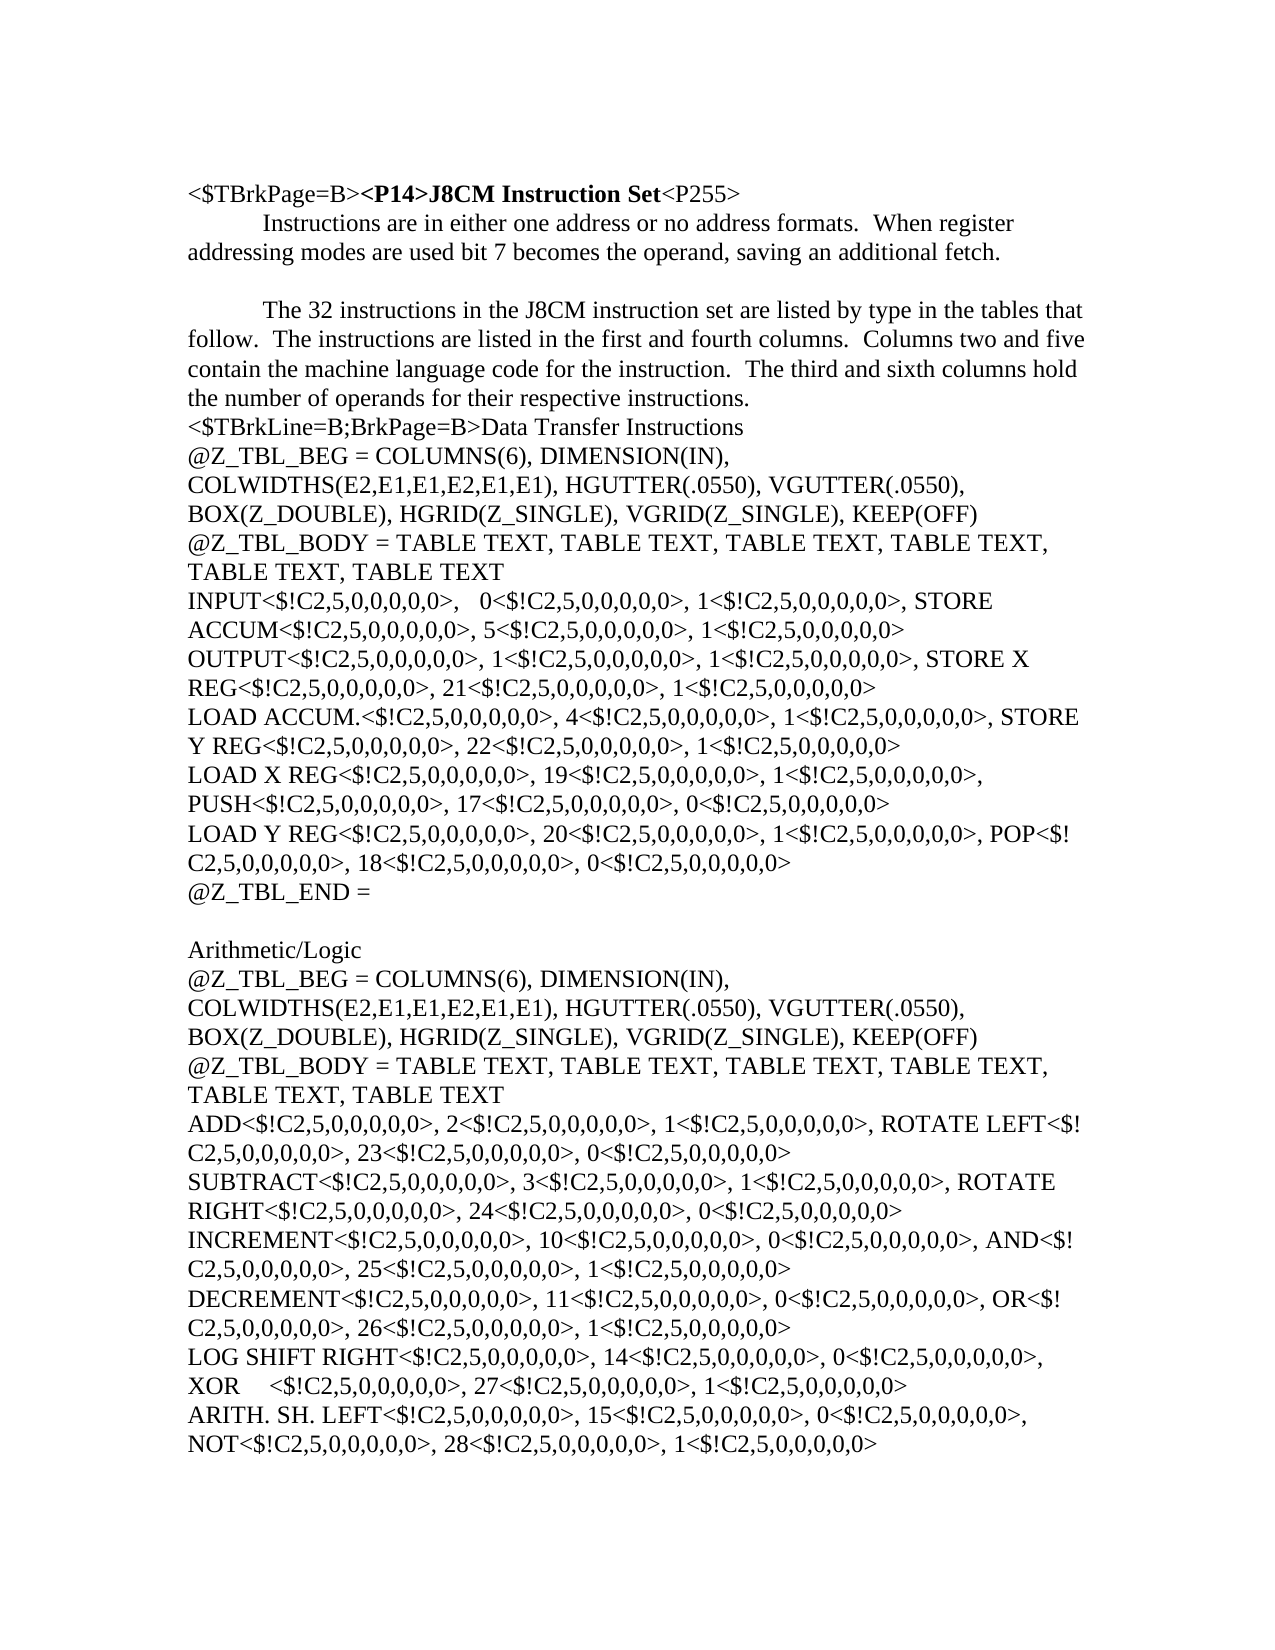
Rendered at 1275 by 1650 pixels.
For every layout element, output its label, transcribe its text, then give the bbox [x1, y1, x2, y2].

text @Z_TBL_BODY = TABLE TEXT, TABLE TEXT, TABLE TEXT, TABLE TEXT, TABLE TEXT, TABLE TEXT [187, 1051, 1087, 1109]
text DECREMENT<$!C2,5,0,0,0,0,0>, 11<$!C2,5,0,0,0,0,0>, 0<$!C2,5,0,0,0,0,0>, OR<$!C2,5,0,0,0,0,0>, 26<$!C2,5,0,0,0,0,0>, 1<$!C2,5,0,0,0,0,0> [187, 1283, 1087, 1342]
text The 32 instructions in the J8CM instruction set are listed by type in the tables that follow. The instructions are listed in the first and fourth columns. Columns two and five contain the machine language code for the instruction. The third and sixth columns hold the number of operands for their respective instructions. [187, 295, 1087, 412]
text LOG SHIFT RIGHT<$!C2,5,0,0,0,0,0>, 14<$!C2,5,0,0,0,0,0>, 0<$!C2,5,0,0,0,0,0>, XOR <$!C2,5,0,0,0,0,0>, 27<$!C2,5,0,0,0,0,0>, 1<$!C2,5,0,0,0,0,0> [187, 1342, 1087, 1400]
text <$TBrkPage=B><P14>J8CM Instruction Set<P255> [187, 179, 1087, 208]
text INCREMENT<$!C2,5,0,0,0,0,0>, 10<$!C2,5,0,0,0,0,0>, 0<$!C2,5,0,0,0,0,0>, AND<$!C2,5,0,0,0,0,0>, 25<$!C2,5,0,0,0,0,0>, 1<$!C2,5,0,0,0,0,0> [187, 1225, 1087, 1283]
text INPUT<$!C2,5,0,0,0,0,0>, 0<$!C2,5,0,0,0,0,0>, 1<$!C2,5,0,0,0,0,0>, STORE ACCUM<$!C2,5,0,0,0,0,0>, 5<$!C2,5,0,0,0,0,0>, 1<$!C2,5,0,0,0,0,0> [187, 586, 1087, 644]
text @Z_TBL_END = [187, 877, 1087, 906]
text <$TBrkLine=B;BrkPage=B>Data Transfer Instructions [187, 412, 1087, 441]
text Instructions are in either one address or no address formats. When register addressing modes are used bit 7 becomes the operand, saving an additional fetch. [187, 208, 1087, 266]
text @Z_TBL_BEG = COLUMNS(6), DIMENSION(IN), COLWIDTHS(E2,E1,E1,E2,E1,E1), HGUTTER(.0550), VGUTTER(.0550), BOX(Z_DOUBLE), HGRID(Z_SINGLE), VGRID(Z_SINGLE), KEEP(OFF) [187, 441, 1087, 528]
text @Z_TBL_BEG = COLUMNS(6), DIMENSION(IN), COLWIDTHS(E2,E1,E1,E2,E1,E1), HGUTTER(.0550), VGUTTER(.0550), BOX(Z_DOUBLE), HGRID(Z_SINGLE), VGRID(Z_SINGLE), KEEP(OFF) [187, 964, 1087, 1051]
text ARITH. SH. LEFT<$!C2,5,0,0,0,0,0>, 15<$!C2,5,0,0,0,0,0>, 0<$!C2,5,0,0,0,0,0>, NOT<$!C2,5,0,0,0,0,0>, 28<$!C2,5,0,0,0,0,0>, 1<$!C2,5,0,0,0,0,0> [187, 1400, 1087, 1458]
text LOAD Y REG<$!C2,5,0,0,0,0,0>, 20<$!C2,5,0,0,0,0,0>, 1<$!C2,5,0,0,0,0,0>, POP<$!C2,5,0,0,0,0,0>, 18<$!C2,5,0,0,0,0,0>, 0<$!C2,5,0,0,0,0,0> [187, 818, 1087, 877]
text LOAD X REG<$!C2,5,0,0,0,0,0>, 19<$!C2,5,0,0,0,0,0>, 1<$!C2,5,0,0,0,0,0>, PUSH<$!C2,5,0,0,0,0,0>, 17<$!C2,5,0,0,0,0,0>, 0<$!C2,5,0,0,0,0,0> [187, 760, 1087, 818]
text @Z_TBL_BODY = TABLE TEXT, TABLE TEXT, TABLE TEXT, TABLE TEXT, TABLE TEXT, TABLE TEXT [187, 528, 1087, 586]
text SUBTRACT<$!C2,5,0,0,0,0,0>, 3<$!C2,5,0,0,0,0,0>, 1<$!C2,5,0,0,0,0,0>, ROTATE RIGHT<$!C2,5,0,0,0,0,0>, 24<$!C2,5,0,0,0,0,0>, 0<$!C2,5,0,0,0,0,0> [187, 1167, 1087, 1225]
text Arithmetic/Logic [187, 935, 1087, 964]
text OUTPUT<$!C2,5,0,0,0,0,0>, 1<$!C2,5,0,0,0,0,0>, 1<$!C2,5,0,0,0,0,0>, STORE X REG<$!C2,5,0,0,0,0,0>, 21<$!C2,5,0,0,0,0,0>, 1<$!C2,5,0,0,0,0,0> [187, 644, 1087, 702]
text ADD<$!C2,5,0,0,0,0,0>, 2<$!C2,5,0,0,0,0,0>, 1<$!C2,5,0,0,0,0,0>, ROTATE LEFT<$!C2,5,0,0,0,0,0>, 23<$!C2,5,0,0,0,0,0>, 0<$!C2,5,0,0,0,0,0> [187, 1109, 1087, 1167]
text LOAD ACCUM.<$!C2,5,0,0,0,0,0>, 4<$!C2,5,0,0,0,0,0>, 1<$!C2,5,0,0,0,0,0>, STORE Y REG<$!C2,5,0,0,0,0,0>, 22<$!C2,5,0,0,0,0,0>, 1<$!C2,5,0,0,0,0,0> [187, 702, 1087, 760]
